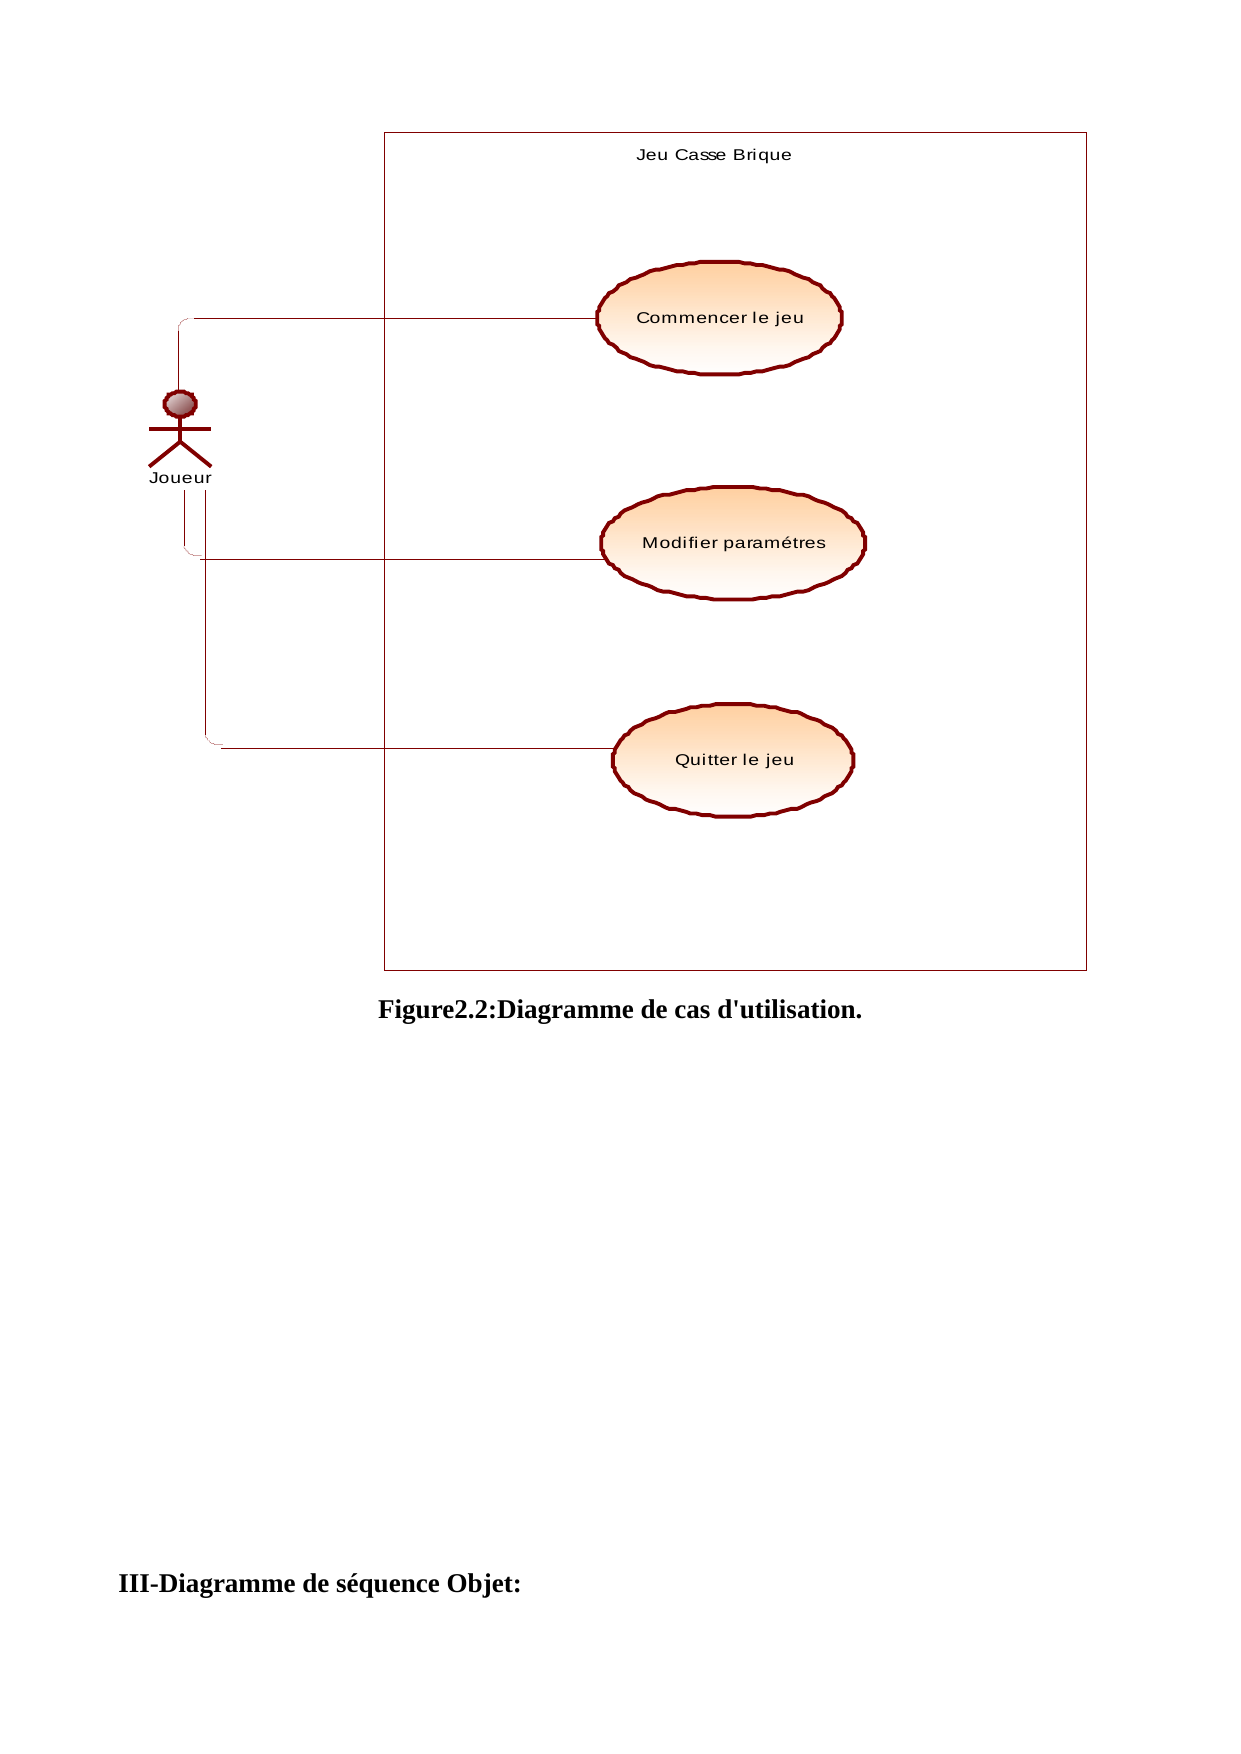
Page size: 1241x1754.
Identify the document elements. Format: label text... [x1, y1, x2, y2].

list Figure2.2:Diagramme de cas d'utilisation. [118, 993, 1122, 1025]
text III-Diagramme de séquence Objet: [118, 1567, 1152, 1598]
